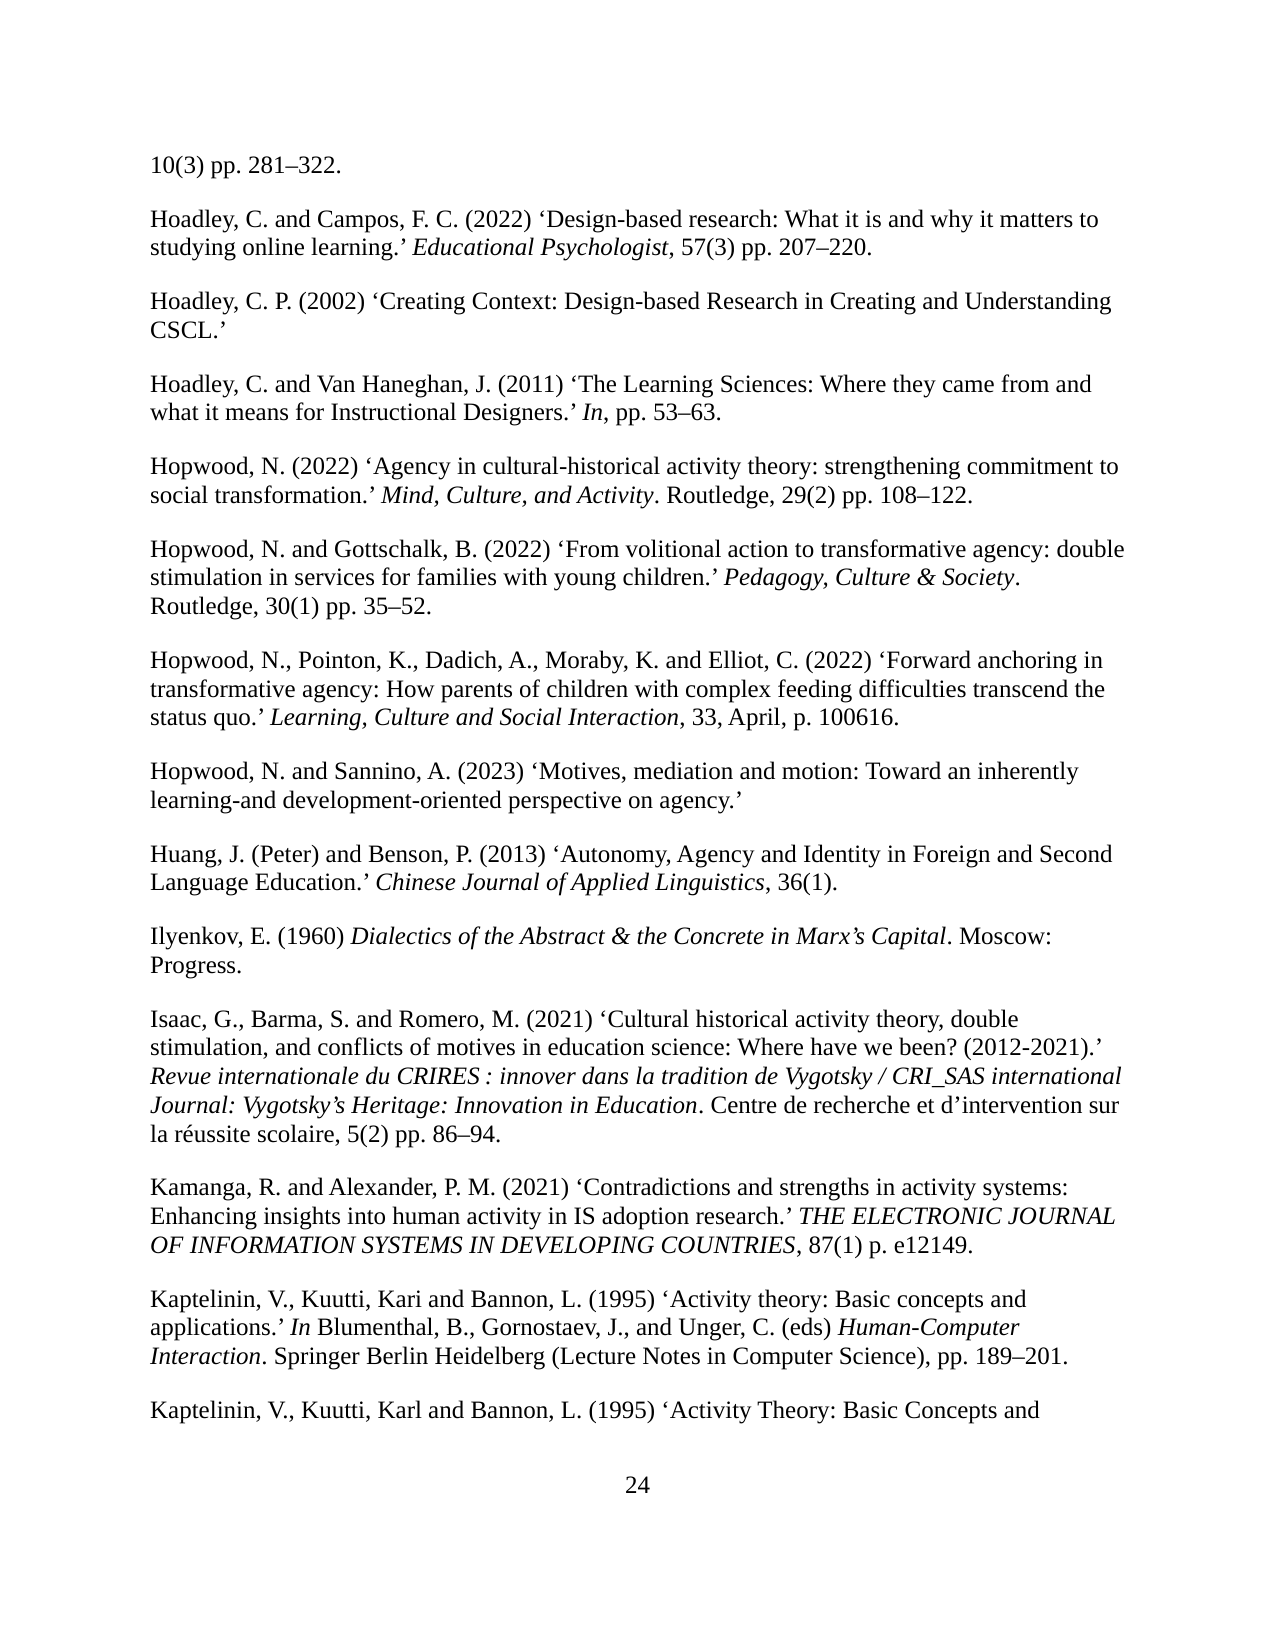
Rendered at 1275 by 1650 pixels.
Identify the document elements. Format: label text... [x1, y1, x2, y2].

text 10(3) pp. 281–322. [150, 150, 1125, 179]
text Hoadley, C. and Campos, F. C. (2022) ‘Design-based research: What it is and why it matters to studying online learning.’ Educational Psychologist, 57(3) pp. 207–220. [150, 204, 1125, 261]
text Kamanga, R. and Alexander, P. M. (2021) ‘Contradictions and strengths in activity systems: Enhancing insights into human activity in IS adoption research.’ THE ELECTRONIC JOURNAL OF INFORMATION SYSTEMS IN DEVELOPING COUNTRIES, 87(1) p. e12149. [150, 1172, 1125, 1259]
text Hopwood, N. and Sannino, A. (2023) ‘Motives, mediation and motion: Toward an inherently learning-and development-oriented perspective on agency.’ [150, 756, 1125, 814]
text Hopwood, N. (2022) ‘Agency in cultural-historical activity theory: strengthening commitment to social transformation.’ Mind, Culture, and Activity. Routledge, 29(2) pp. 108–122. [150, 451, 1125, 509]
text Hopwood, N. and Gottschalk, B. (2022) ‘From volitional action to transformative agency: double stimulation in services for families with young children.’ Pedagogy, Culture & Society. Routledge, 30(1) pp. 35–52. [150, 534, 1125, 620]
text Huang, J. (Peter) and Benson, P. (2013) ‘Autonomy, Agency and Identity in Foreign and Second Language Education.’ Chinese Journal of Applied Linguistics, 36(1). [150, 839, 1125, 896]
text Hoadley, C. and Van Haneghan, J. (2011) ‘The Learning Sciences: Where they came from and what it means for Instructional Designers.’ In, pp. 53–63. [150, 369, 1125, 426]
text Ilyenkov, E. (1960) Dialectics of the Abstract & the Concrete in Marx’s Capital. Moscow: Progress. [150, 921, 1125, 979]
text Hopwood, N., Pointon, K., Dadich, A., Moraby, K. and Elliot, C. (2022) ‘Forward anchoring in transformative agency: How parents of children with complex feeding difficulties transcend the status quo.’ Learning, Culture and Social Interaction, 33, April, p. 100616. [150, 645, 1125, 731]
text Kaptelinin, V., Kuutti, Karl and Bannon, L. (1995) ‘Activity Theory: Basic Concepts and [150, 1395, 1125, 1424]
text Kaptelinin, V., Kuutti, Kari and Bannon, L. (1995) ‘Activity theory: Basic concepts and applications.’ In Blumenthal, B., Gornostaev, J., and Unger, C. (eds) Human-Computer Interaction. Springer Berlin Heidelberg (Lecture Notes in Computer Science), pp. 189–201. [150, 1284, 1125, 1370]
text Hoadley, C. P. (2002) ‘Creating Context: Design-based Research in Creating and Understanding CSCL.’ [150, 286, 1125, 344]
text Isaac, G., Barma, S. and Romero, M. (2021) ‘Cultural historical activity theory, double stimulation, and conflicts of motives in education science: Where have we been? (2012-2021).’ Revue internationale du CRIRES : innover dans la tradition de Vygotsky / CRI_SAS international Journal: Vygotsky’s Heritage: Innovation in Education. Centre de recherche et d’intervention sur la réussite scolaire, 5(2) pp. 86–94. [150, 1004, 1125, 1147]
